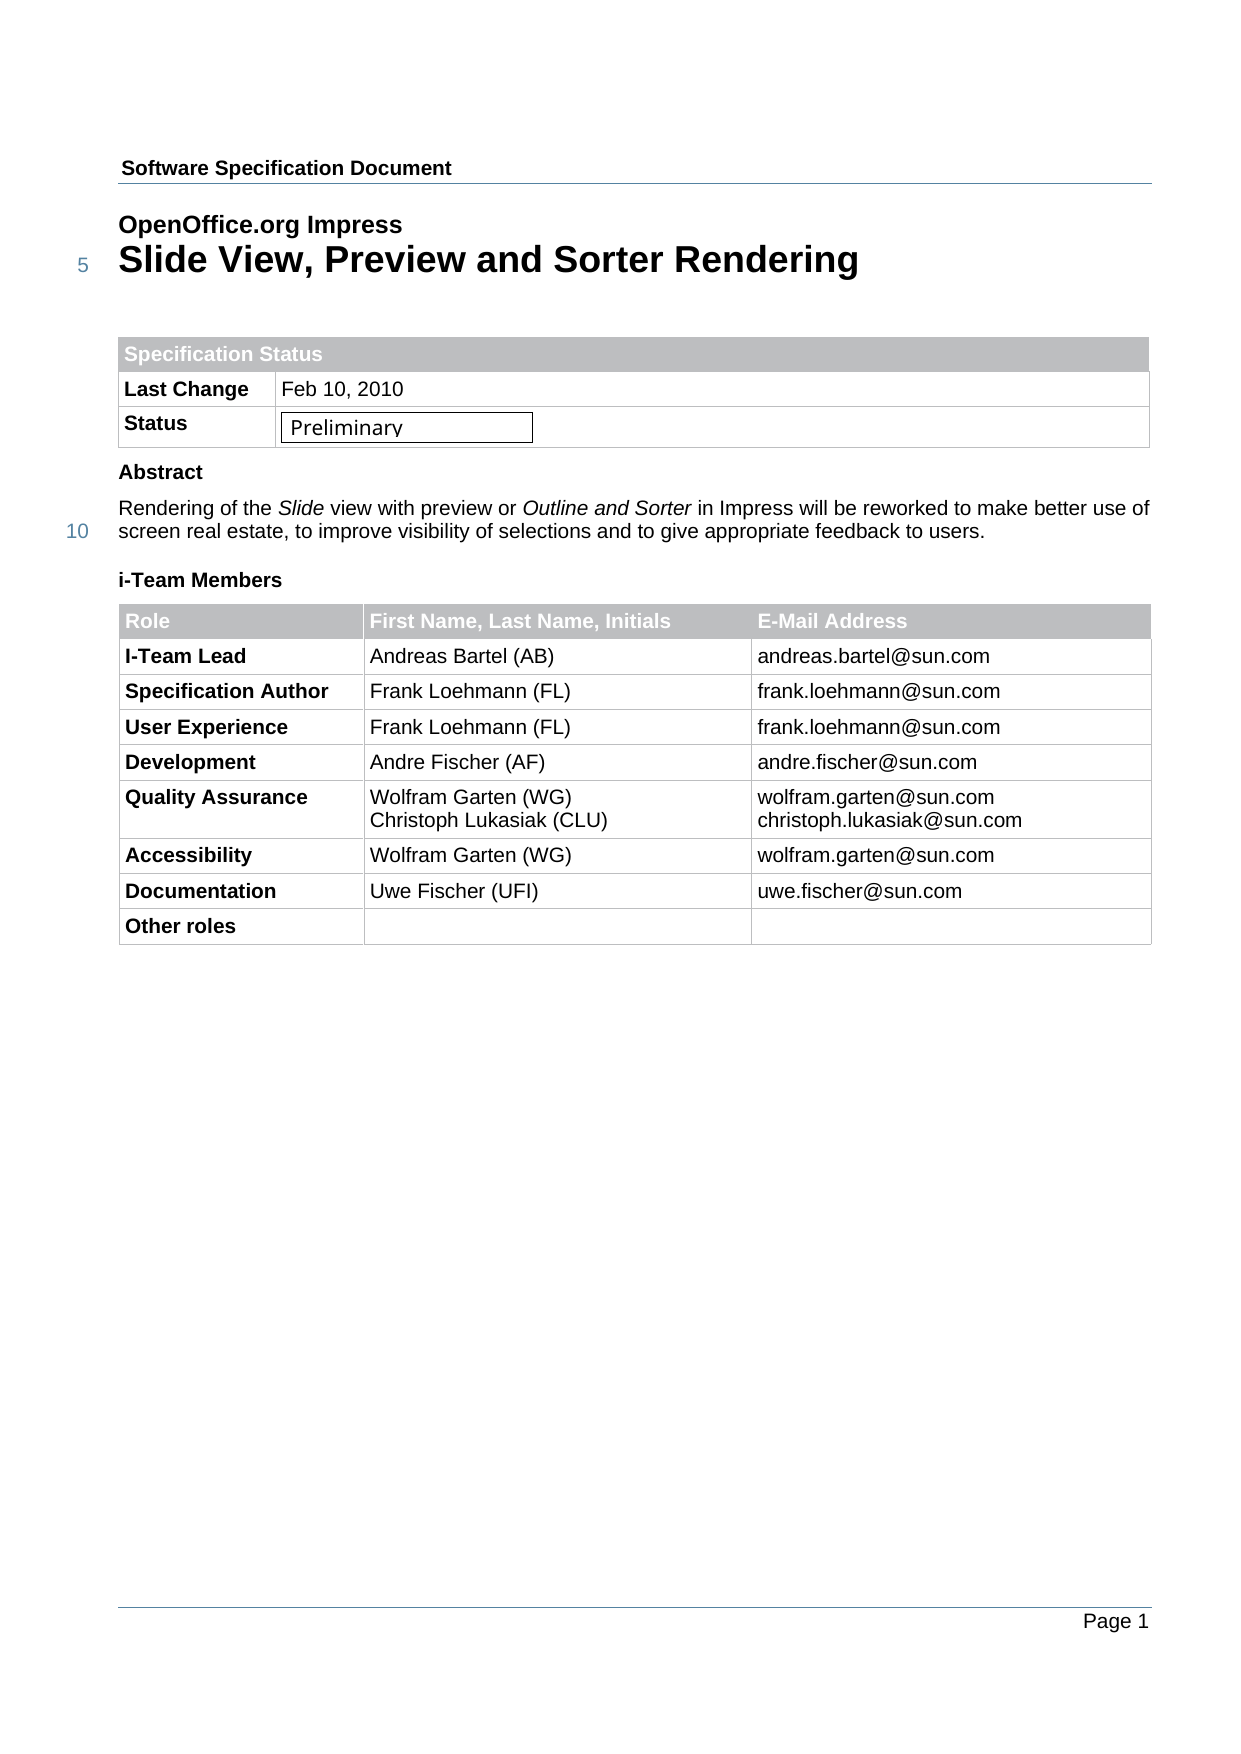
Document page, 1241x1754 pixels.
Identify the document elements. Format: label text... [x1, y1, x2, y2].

text OpenOffice.org Impress [118, 211, 1152, 239]
table_cell Andre Fischer (AF) [365, 745, 751, 780]
subtitle Abstract [118, 461, 1152, 484]
table_cell Andreas Bartel (AB) [365, 639, 751, 674]
table_cell Wolfram Garten (WG) [365, 839, 751, 873]
table_cell I-Team Lead [120, 639, 363, 674]
table_header E-Mail Address [751, 604, 1151, 639]
table_cell wolfram.garten@sun.com [752, 839, 1151, 873]
table_cell Frank Loehmann (FL) [365, 675, 751, 709]
table_cell PRELIMINARY status is the initial conception of a specification. STANDARD A specification with status Standard is considered to be stable and has the approval of the i-Team. OBSOLETE An Obsolete specification is a specification that has been identified unnecessary. For example due to; technology changes or changes in other standards or specifications. [276, 407, 1149, 447]
table_cell frank.loehmann@sun.com [752, 675, 1151, 709]
table_cell User Experience [120, 710, 363, 744]
table_cell wolfram.garten@sun.com christoph.lukasiak@sun.com [752, 781, 1151, 838]
table_cell uwe.fischer@sun.com [752, 874, 1151, 908]
table_cell Specification Author [120, 675, 363, 709]
table_cell [365, 909, 751, 944]
table_cell Other roles [120, 909, 363, 944]
table_header First Name, Last Name, Initials [364, 604, 751, 639]
table_cell Frank Loehmann (FL) [365, 710, 751, 744]
text Rendering of the Slide view with preview or Outline and Sorter in Impress will be reworked to make better use of screen real estate, to improve visibility of selections and to give appropriate feedback to users. [118, 496, 1152, 543]
text Slide View, Preview and Sorter Rendering [118, 239, 1152, 281]
table_header Role [119, 604, 363, 639]
table_cell Development [120, 745, 363, 780]
table_header Specification Status [118, 337, 1149, 371]
table_cell Wolfram Garten (WG) Christoph Lukasiak (CLU) [365, 781, 751, 838]
table_cell Uwe Fischer (UFI) [365, 874, 751, 908]
table_cell Documentation [120, 874, 363, 908]
table_cell andre.fischer@sun.com [752, 745, 1151, 780]
text Software Specification Document [118, 154, 1152, 183]
table_cell Status [119, 407, 275, 447]
table_cell andreas.bartel@sun.com [752, 639, 1151, 674]
table_cell Last Change [119, 372, 275, 406]
table_cell [752, 909, 1151, 944]
table_cell Accessibility [120, 839, 363, 873]
table_cell frank.loehmann@sun.com [752, 710, 1151, 744]
table_cell Feb 10, 2010 [276, 372, 1149, 406]
table_cell Quality Assurance [120, 781, 363, 838]
subtitle i-Team Members [118, 568, 1152, 591]
